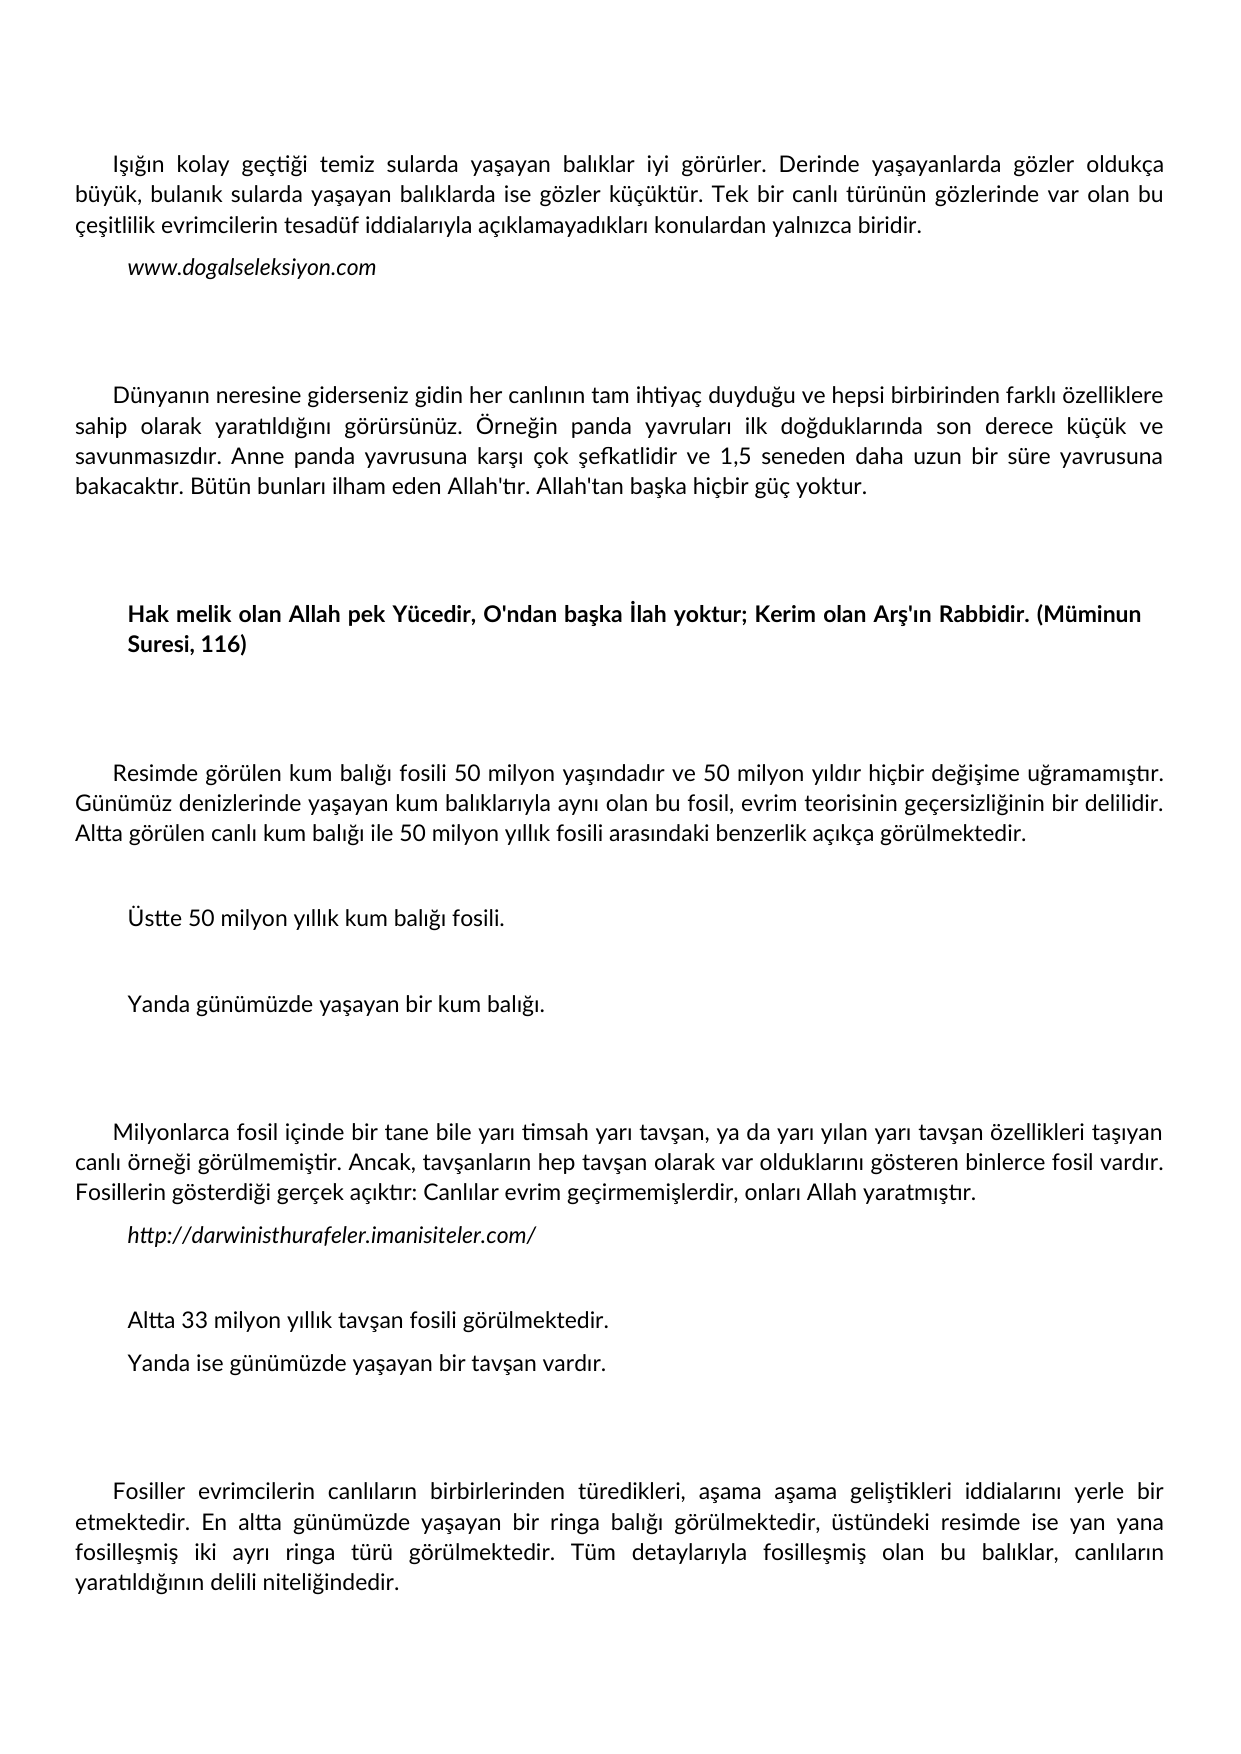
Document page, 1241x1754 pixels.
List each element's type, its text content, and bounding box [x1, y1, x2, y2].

text www.dogalseleksiyon.com [127, 253, 1143, 281]
text http://darwinisthurafeler.imanisiteler.com/ [127, 1221, 1143, 1248]
text Yanda günümüzde yaşayan bir kum balığı. [127, 989, 1143, 1017]
text Dünyanın neresine giderseniz gidin her canlının tam ihtiyaç duyduğu ve hepsi birbirinden farklı özelliklere sahip olarak yaratıldığını görürsünüz. Örneğin panda yavruları ilk doğduklarında son derece küçük ve savunmasızdır. Anne panda yavrusuna karşı çok şefkatlidir ve 1,5 seneden daha uzun bir süre yavrusuna bakacaktır. Bütün bunları ilham eden Allah'tır. Allah'tan başka hiçbir güç yoktur. [75, 381, 1165, 499]
text Milyonlarca fosil içinde bir tane bile yarı timsah yarı tavşan, ya da yarı yılan yarı tavşan özellikleri taşıyan canlı örneği görülmemiştir. Ancak, tavşanların hep tavşan olarak var olduklarını gösteren binlerce fosil vardır. Fosillerin gösterdiği gerçek açıktır: Canlılar evrim geçirmemişlerdir, onları Allah yaratmıştır. [75, 1118, 1165, 1206]
text Altta 33 milyon yıllık tavşan fosili görülmektedir. [127, 1306, 1143, 1334]
text Resimde görülen kum balığı fosili 50 milyon yaşındadır ve 50 milyon yıldır hiçbir değişime uğramamıştır. Günümüz denizlerinde yaşayan kum balıklarıyla aynı olan bu fosil, evrim teorisinin geçersizliğinin bir delilidir. Altta görülen canlı kum balığı ile 50 milyon yıllık fosili arasındaki benzerlik açıkça görülmektedir. [75, 758, 1165, 846]
text Yanda ise günümüzde yaşayan bir tavşan vardır. [127, 1349, 1143, 1376]
text Fosiller evrimcilerin canlıların birbirlerinden türedikleri, aşama aşama geliştikleri iddialarını yerle bir etmektedir. En altta günümüzde yaşayan bir ringa balığı görülmektedir, üstündeki resimde ise yan yana fosilleşmiş iki ayrı ringa türü görülmektedir. Tüm detaylarıyla fosilleşmiş olan bu balıklar, canlıların yaratıldığının delili niteliğindedir. [75, 1477, 1165, 1595]
text Hak melik olan Allah pek Yücedir, O'ndan başka İlah yoktur; Kerim olan Arş'ın Rabbidir. (Müminun Suresi, 116) [127, 600, 1143, 658]
text Üstte 50 milyon yıllık kum balığı fosili. [127, 904, 1143, 932]
text Işığın kolay geçtiği temiz sularda yaşayan balıklar iyi görürler. Derinde yaşayanlarda gözler oldukça büyük, bulanık sularda yaşayan balıklarda ise gözler küçüktür. Tek bir canlı türünün gözlerinde var olan bu çeşitlilik evrimcilerin tesadüf iddialarıyla açıklamayadıkları konulardan yalnızca biridir. [75, 150, 1165, 238]
